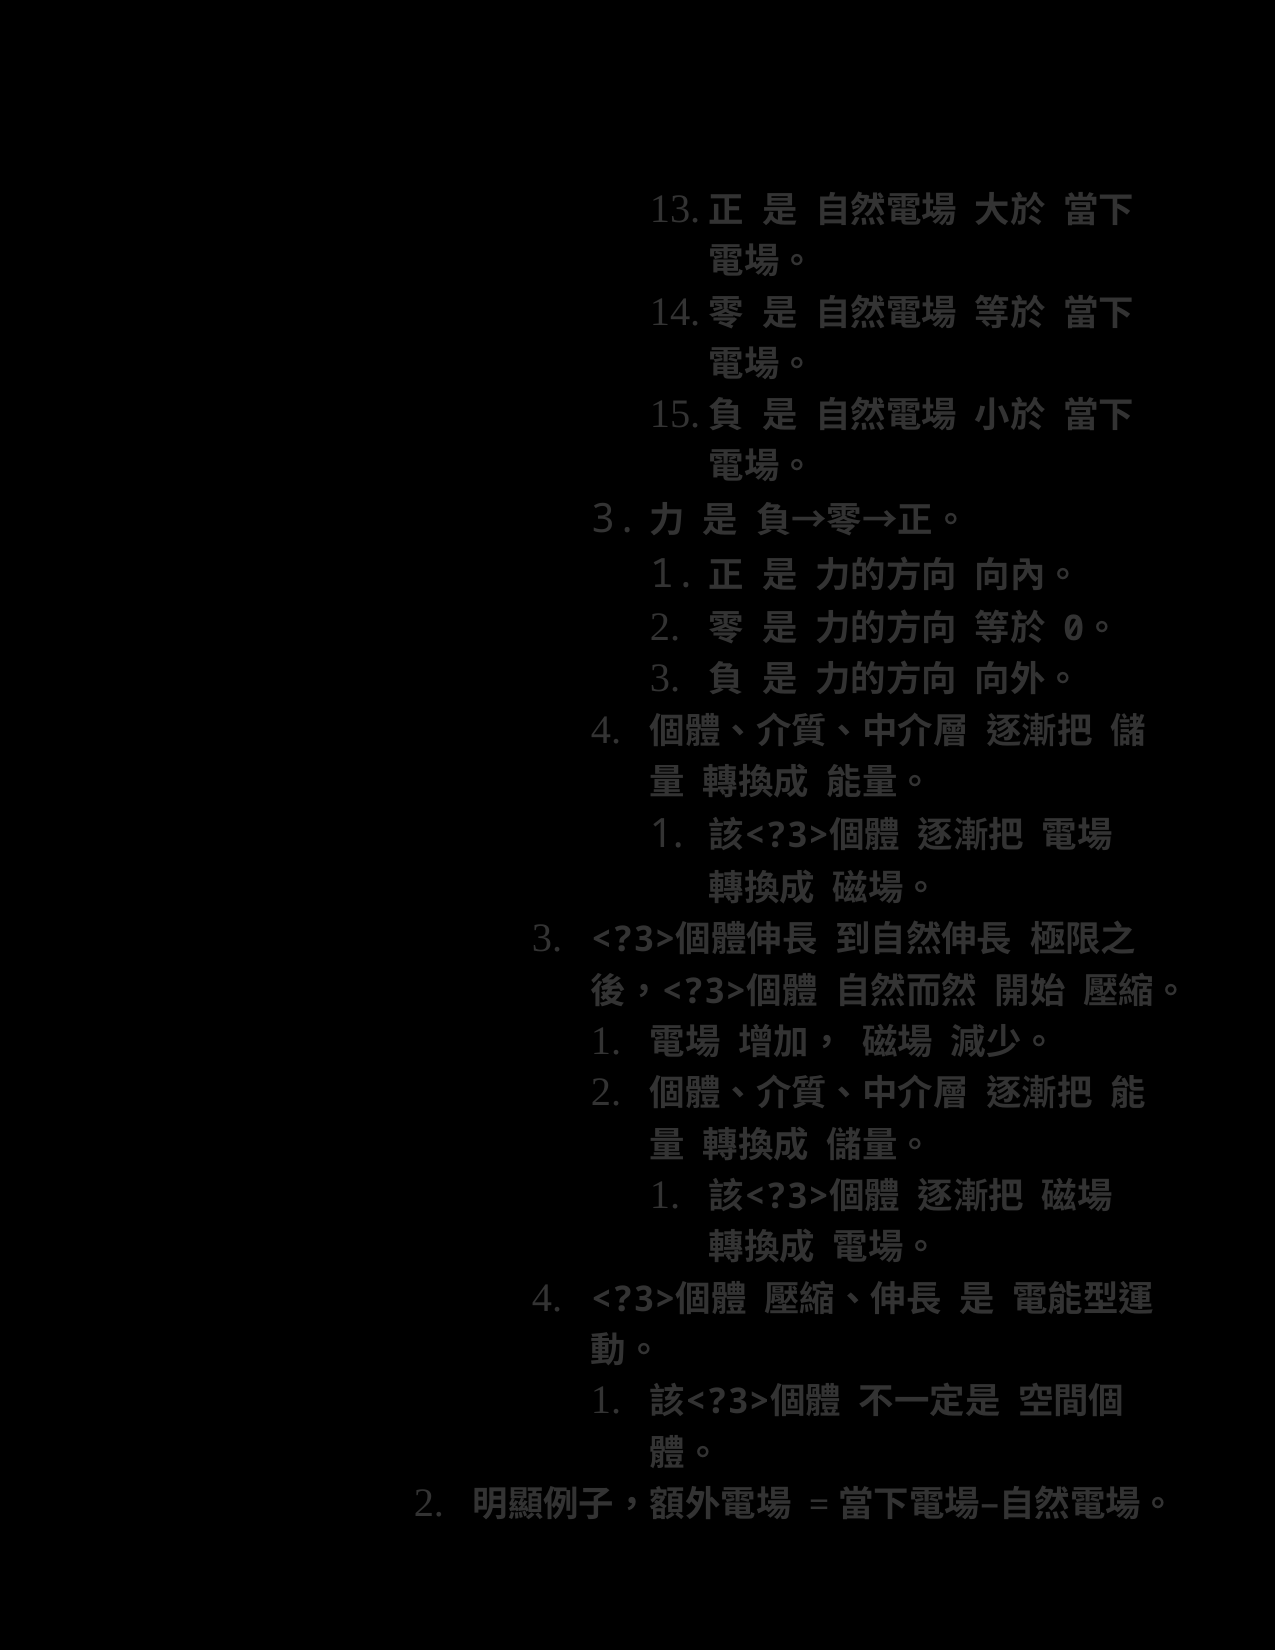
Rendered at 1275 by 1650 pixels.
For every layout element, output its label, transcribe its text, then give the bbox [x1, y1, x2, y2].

list 零 是 力的方向 等於 0。 [649, 599, 1157, 651]
list 個體、介質、中介層 逐漸把 能量 轉換成 儲量。 [591, 1065, 1157, 1167]
list 明顯例子，額外電場 = 當下電場–自然電場。 [413, 1475, 1157, 1526]
list 負 是 自然電場 小於 當下電場。 [649, 387, 1157, 489]
list 正 是 自然電場 大於 當下電場。 [649, 182, 1157, 284]
list 該<?3>個體 逐漸把 磁場 轉換成 電場。 [649, 1167, 1157, 1270]
list <?3>個體伸長 到自然伸長 極限之後，<?3>個體 自然而然 開始 壓縮。 [532, 911, 1157, 1013]
list 力 是 負→零→正。 [591, 489, 1157, 544]
list 正 是 力的方向 向內。 [649, 544, 1157, 599]
list 該<?3>個體 逐漸把 電場 轉換成 磁場。 [649, 804, 1157, 911]
list 個體、介質、中介層 逐漸把 儲量 轉換成 能量。 [591, 702, 1157, 804]
list 電場 增加， 磁場 減少。 [591, 1013, 1157, 1065]
list 負 是 力的方向 向外。 [649, 651, 1157, 702]
list 零 是 自然電場 等於 當下電場。 [649, 284, 1157, 387]
list <?3>個體 壓縮、伸長 是 電能型運動。 [532, 1270, 1157, 1372]
list 該<?3>個體 不一定是 空間個體。 [591, 1372, 1157, 1475]
